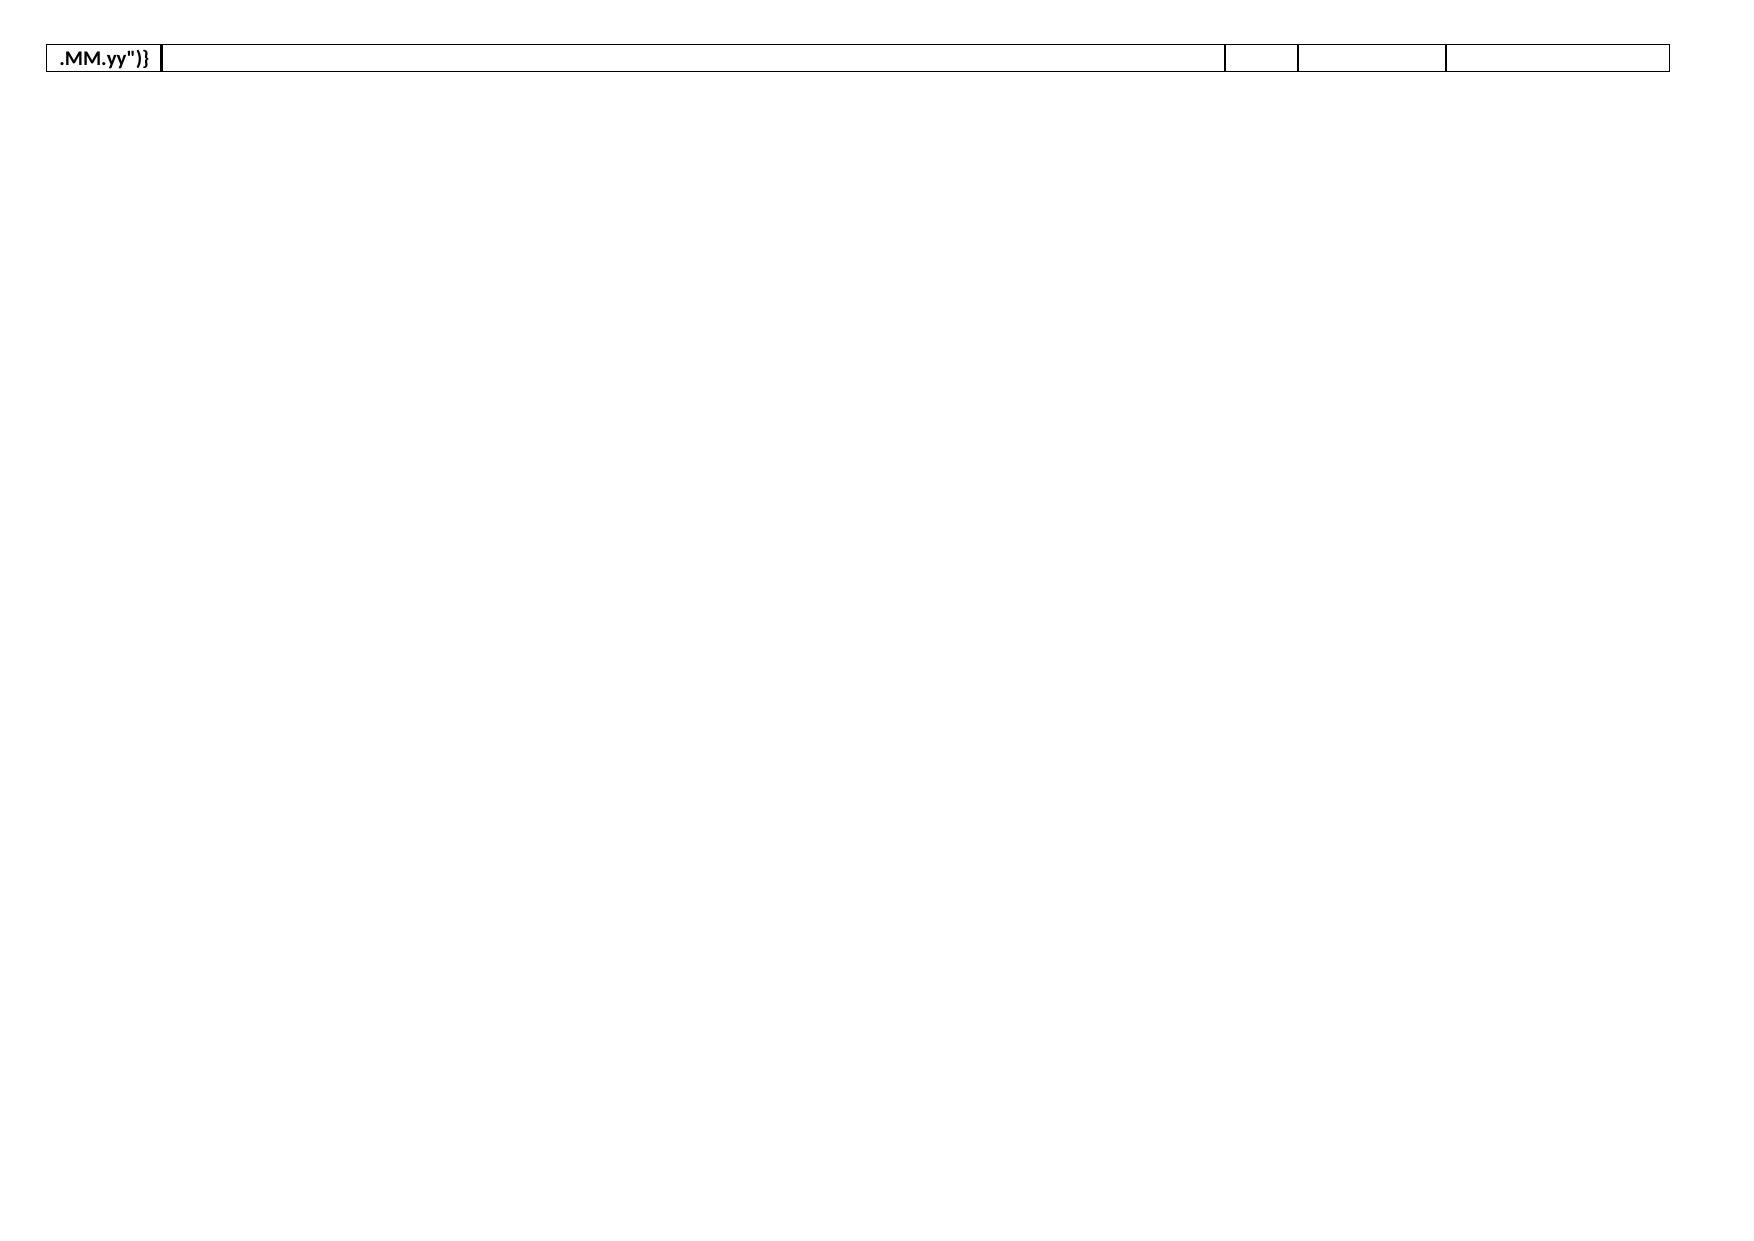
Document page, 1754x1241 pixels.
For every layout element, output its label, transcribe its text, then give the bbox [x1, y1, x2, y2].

table_cell .MM.yy")} [47, 45, 160, 71]
table_cell [1447, 45, 1669, 71]
table_cell [163, 45, 1224, 71]
table_cell [1299, 45, 1445, 71]
table_cell [1226, 45, 1297, 71]
